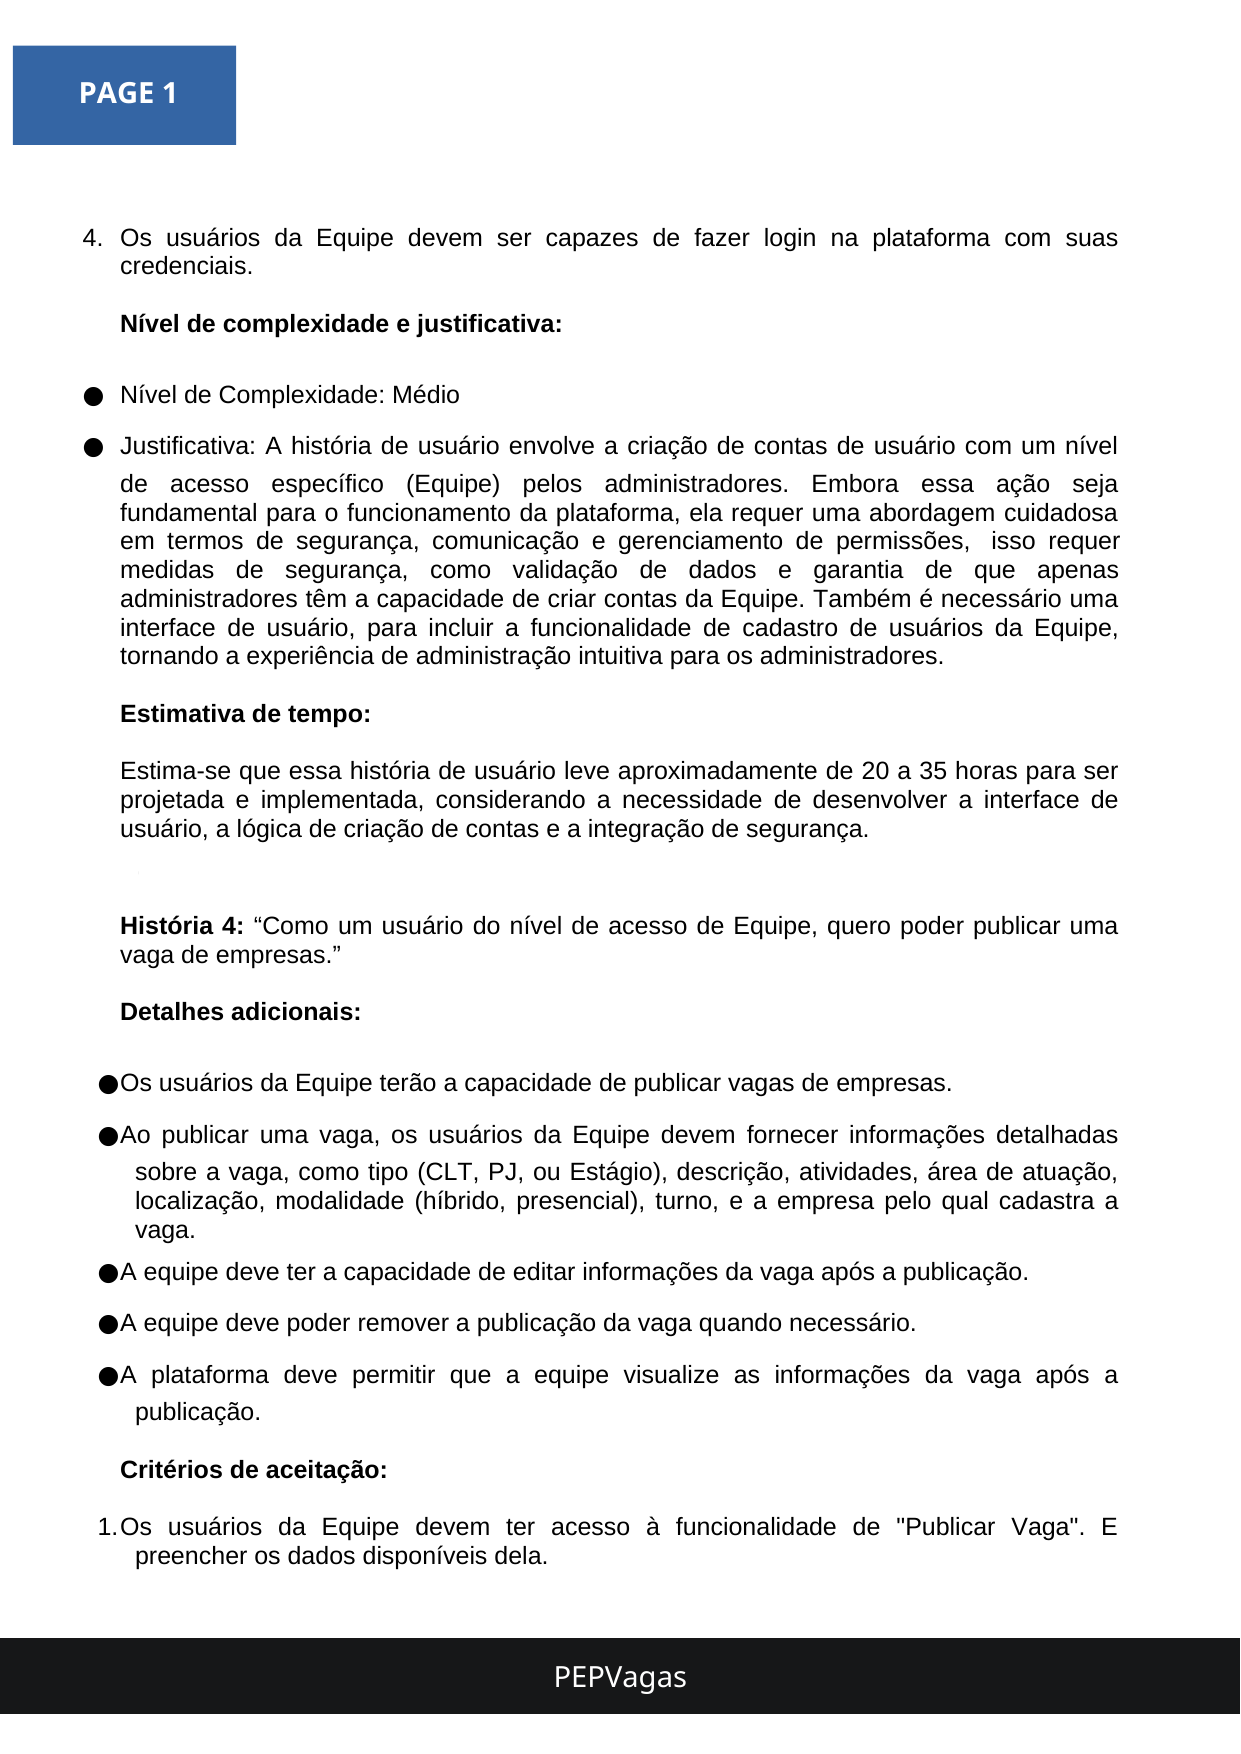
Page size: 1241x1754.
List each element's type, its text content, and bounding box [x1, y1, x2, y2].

text História 4: “Como um usuário do nível de acesso de Equipe, quero poder publicar uma vaga de empresas.” [120, 911, 1120, 968]
list A equipe deve poder remover a publicação da vaga quando necessário. [97, 1295, 1120, 1346]
list A equipe deve ter a capacidade de editar informações da vaga após a publicação. [97, 1243, 1120, 1295]
list A plataforma deve permitir que a equipe visualize as informações da vaga após a publicação. [97, 1346, 1120, 1426]
list Os usuários da Equipe devem ter acesso à funcionalidade de "Publicar Vaga". E preencher os dados disponíveis dela. [97, 1512, 1120, 1570]
list Os usuários da Equipe devem ser capazes de fazer login na plataforma com suas credenciais. [82, 223, 1120, 280]
text Detalhes adicionais: [120, 997, 1120, 1026]
text Estimativa de tempo: [120, 699, 1120, 728]
list Ao publicar uma vaga, os usuários da Equipe devem fornecer informações detalhadas sobre a vaga, como tipo (CLT, PJ, ou Estágio), descrição, atividades, área de atuação, localização, modalidade (híbrido, presencial), turno, e a empresa pelo qual cadastra a vaga. [97, 1106, 1120, 1243]
text Nível de complexidade e justificativa: [120, 309, 1120, 338]
text Critérios de aceitação: [120, 1455, 1120, 1483]
list Os usuários da Equipe terão a capacidade de publicar vagas de empresas. [97, 1055, 1120, 1106]
list Justificativa: A história de usuário envolve a criação de contas de usuário com um nível de acesso específico (Equipe) pelos administradores. Embora essa ação seja fundamental para o funcionamento da plataforma, ela requer uma abordagem cuidadosa em termos de segurança, comunicação e gerenciamento de permissões, isso requer medidas de segurança, como validação de dados e garantia de que apenas administradores têm a capacidade de criar contas da Equipe. Também é necessário uma interface de usuário, para incluir a funcionalidade de cadastro de usuários da Equipe, tornando a experiência de administração intuitiva para os administradores. [82, 418, 1120, 670]
text Estima-se que essa história de usuário leve aproximadamente de 20 a 35 horas para ser projetada e implementada, considerando a necessidade de desenvolver a interface de usuário, a lógica de criação de contas e a integração de segurança. [120, 756, 1120, 843]
list Nível de Complexidade: Médio [82, 366, 1120, 418]
